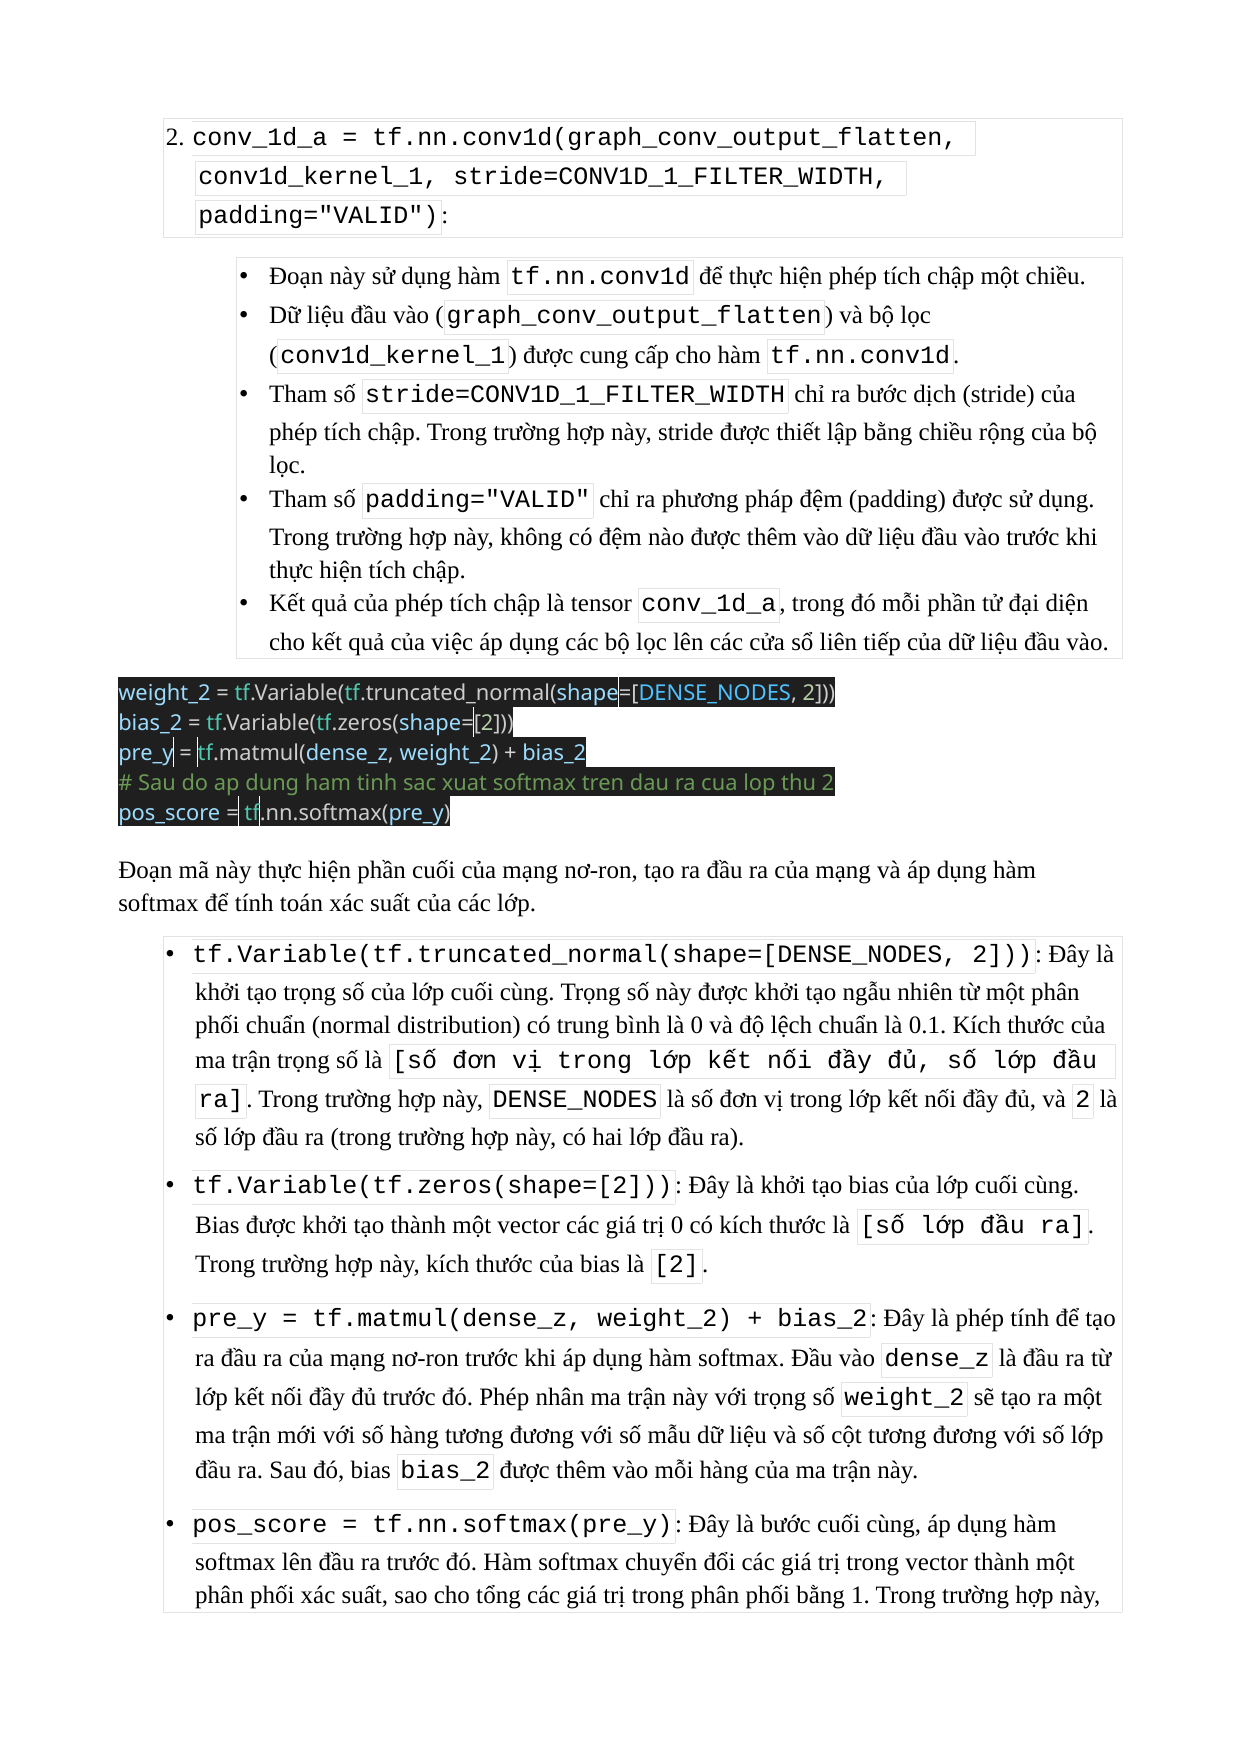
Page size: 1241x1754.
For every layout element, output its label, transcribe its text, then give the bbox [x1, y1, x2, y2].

text weight_2 = tf.Variable(tf.truncated_normal(shape=[DENSE_NODES, 2])) [118, 677, 1122, 707]
text # Sau do ap dung ham tinh sac xuat softmax tren dau ra cua lop thu 2 [118, 767, 1122, 796]
list Tham số stride=CONV1D_1_FILTER_WIDTH chỉ ra bước dịch (stride) của phép tích chập. Trong trường hợp này, stride được thiết lập bằng chiều rộng của bộ lọc. [237, 376, 1122, 479]
list tf.Variable(tf.truncated_normal(shape=[DENSE_NODES, 2])): Đây là khởi tạo trọng số của lớp cuối cùng. Trọng số này được khởi tạo ngẫu nhiên từ một phân phối chuẩn (normal distribution) có trung bình là 0 và độ lệch chuẩn là 0.1. Kích thước của ma trận trọng số là [số đơn vị trong lớp kết nối đầy đủ, số lớp đầu ra]. Trong trường hợp này, DENSE_NODES là số đơn vị trong lớp kết nối đầy đủ, và 2 là số lớp đầu ra (trong trường hợp này, có hai lớp đầu ra). [164, 937, 1122, 1151]
list pos_score = tf.nn.softmax(pre_y): Đây là bước cuối cùng, áp dụng hàm softmax lên đầu ra trước đó. Hàm softmax chuyển đổi các giá trị trong vector thành một phân phối xác suất, sao cho tổng các giá trị trong phân phối bằng 1. Trong trường hợp này, [164, 1505, 1122, 1612]
list Tham số padding="VALID" chỉ ra phương pháp đệm (padding) được sử dụng. Trong trường hợp này, không có đệm nào được thêm vào dữ liệu đầu vào trước khi thực hiện tích chập. [237, 480, 1122, 584]
list pre_y = tf.matmul(dense_z, weight_2) + bias_2: Đây là phép tính để tạo ra đầu ra của mạng nơ-ron trước khi áp dụng hàm softmax. Đầu vào dense_z là đầu ra từ lớp kết nối đầy đủ trước đó. Phép nhân ma trận này với trọng số weight_2 sẽ tạo ra một ma trận mới với số hàng tương đương với số mẫu dữ liệu và số cột tương đương với số lớp đầu ra. Sau đó, bias bias_2 được thêm vào mỗi hàng của ma trận này. [164, 1300, 1122, 1489]
text pre_y = tf.matmul(dense_z, weight_2) + bias_2 [118, 737, 1122, 767]
list tf.Variable(tf.zeros(shape=[2])): Đây là khởi tạo bias của lớp cuối cùng. Bias được khởi tạo thành một vector các giá trị 0 có kích thước là [số lớp đầu ra]. Trong trường hợp này, kích thước của bias là [2]. [164, 1167, 1122, 1283]
list Dữ liệu đầu vào (graph_conv_output_flatten) và bộ lọc (conv1d_kernel_1) được cung cấp cho hàm tf.nn.conv1d. [237, 297, 1122, 373]
list Kết quả của phép tích chập là tensor conv_1d_a, trong đó mỗi phần tử đại diện cho kết quả của việc áp dụng các bộ lọc lên các cửa sổ liên tiếp của dữ liệu đầu vào. [237, 585, 1122, 658]
text pos_score = tf.nn.softmax(pre_y) [118, 796, 1122, 826]
text Đoạn mã này thực hiện phần cuối của mạng nơ-ron, tạo ra đầu ra của mạng và áp dụng hàm softmax để tính toán xác suất của các lớp. [118, 855, 1122, 917]
list conv_1d_a = tf.nn.conv1d(graph_conv_output_flatten, conv1d_kernel_1, stride=CONV1D_1_FILTER_WIDTH, padding="VALID"): [164, 119, 1122, 237]
list Đoạn này sử dụng hàm tf.nn.conv1d để thực hiện phép tích chập một chiều. [237, 258, 1122, 294]
text bias_2 = tf.Variable(tf.zeros(shape=[2])) [118, 707, 1122, 737]
